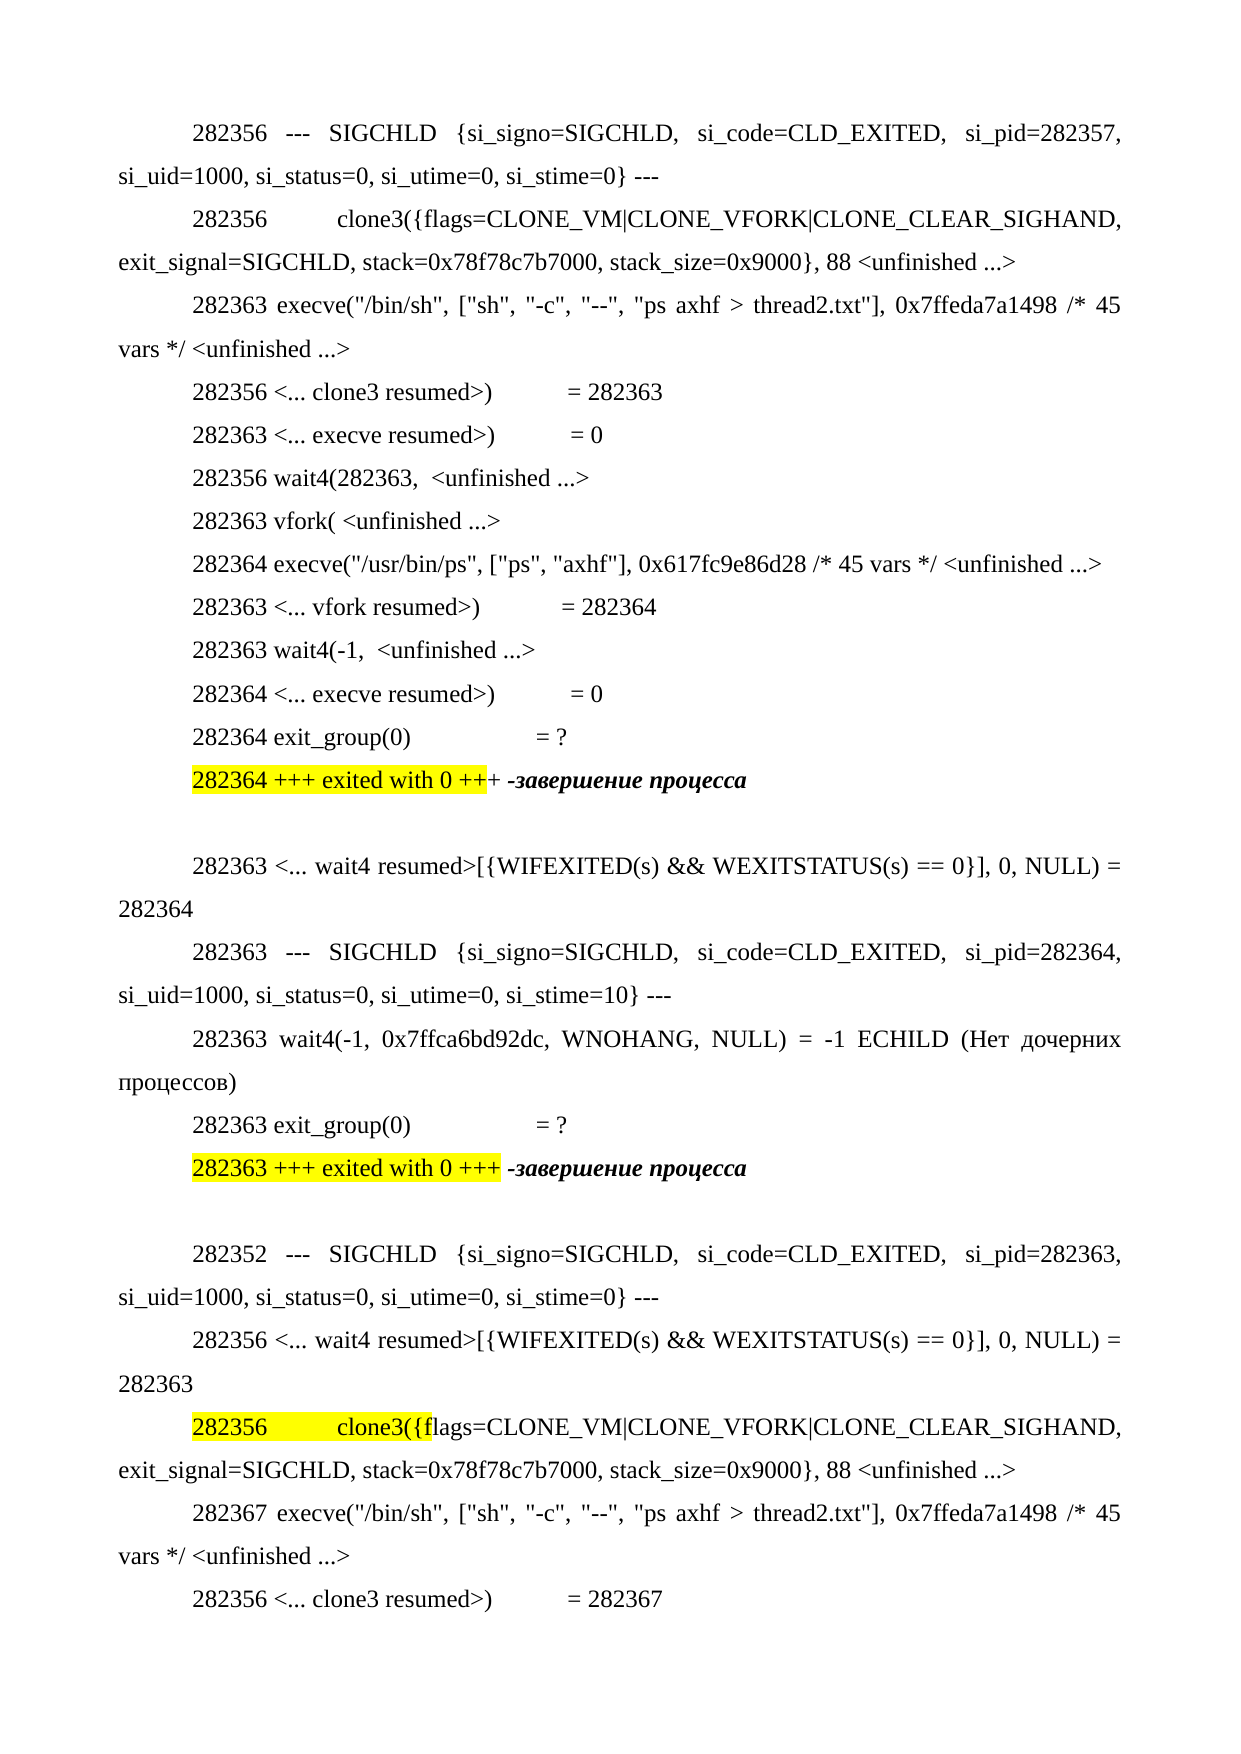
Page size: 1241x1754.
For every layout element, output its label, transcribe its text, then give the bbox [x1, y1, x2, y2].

text 282364 execve("/usr/bin/ps", ["ps", "axhf"], 0x617fc9e86d28 /* 45 vars */ <unfinished ...> [118, 549, 1122, 578]
text 282363 --- SIGCHLD {si_signo=SIGCHLD, si_code=CLD_EXITED, si_pid=282364, si_uid=1000, si_status=0, si_utime=0, si_stime=10} --- [118, 937, 1122, 1009]
text 282363 <... execve resumed>) = 0 [118, 420, 1122, 449]
text 282367 execve("/bin/sh", ["sh", "-c", "--", "ps axhf > thread2.txt"], 0x7ffeda7a1498 /* 45 vars */ <unfinished ...> [118, 1498, 1122, 1570]
text 282363 +++ exited with 0 +++ -завершение процесса [118, 1153, 1122, 1182]
text 282356 --- SIGCHLD {si_signo=SIGCHLD, si_code=CLD_EXITED, si_pid=282357, si_uid=1000, si_status=0, si_utime=0, si_stime=0} --- [118, 118, 1122, 190]
text 282364 <... execve resumed>) = 0 [118, 679, 1122, 707]
text 282356 <... clone3 resumed>) = 282363 [118, 377, 1122, 406]
text 282352 --- SIGCHLD {si_signo=SIGCHLD, si_code=CLD_EXITED, si_pid=282363, si_uid=1000, si_status=0, si_utime=0, si_stime=0} --- [118, 1239, 1122, 1311]
text 282364 exit_group(0) = ? [118, 722, 1122, 751]
text 282363 <... wait4 resumed>[{WIFEXITED(s) && WEXITSTATUS(s) == 0}], 0, NULL) = 282364 [118, 851, 1122, 923]
text 282363 vfork( <unfinished ...> [118, 506, 1122, 535]
text 282363 wait4(-1, <unfinished ...> [118, 636, 1122, 664]
text 282356 clone3({flags=CLONE_VM|CLONE_VFORK|CLONE_CLEAR_SIGHAND, exit_signal=SIGCHLD, stack=0x78f78c7b7000, stack_size=0x9000}, 88 <unfinished ...> [118, 1412, 1122, 1484]
text 282363 <... vfork resumed>) = 282364 [118, 592, 1122, 621]
text 282356 <... clone3 resumed>) = 282367 [118, 1584, 1122, 1613]
text 282363 wait4(-1, 0x7ffca6bd92dc, WNOHANG, NULL) = -1 ECHILD (Нет дочерних процессов) [118, 1024, 1122, 1096]
text 282364 +++ exited with 0 +++ -завершение процесса [118, 765, 1122, 794]
text 282363 exit_group(0) = ? [118, 1110, 1122, 1139]
text 282356 clone3({flags=CLONE_VM|CLONE_VFORK|CLONE_CLEAR_SIGHAND, exit_signal=SIGCHLD, stack=0x78f78c7b7000, stack_size=0x9000}, 88 <unfinished ...> [118, 204, 1122, 276]
text 282363 execve("/bin/sh", ["sh", "-c", "--", "ps axhf > thread2.txt"], 0x7ffeda7a1498 /* 45 vars */ <unfinished ...> [118, 291, 1122, 362]
text 282356 <... wait4 resumed>[{WIFEXITED(s) && WEXITSTATUS(s) == 0}], 0, NULL) = 282363 [118, 1326, 1122, 1397]
text 282356 wait4(282363, <unfinished ...> [118, 463, 1122, 492]
